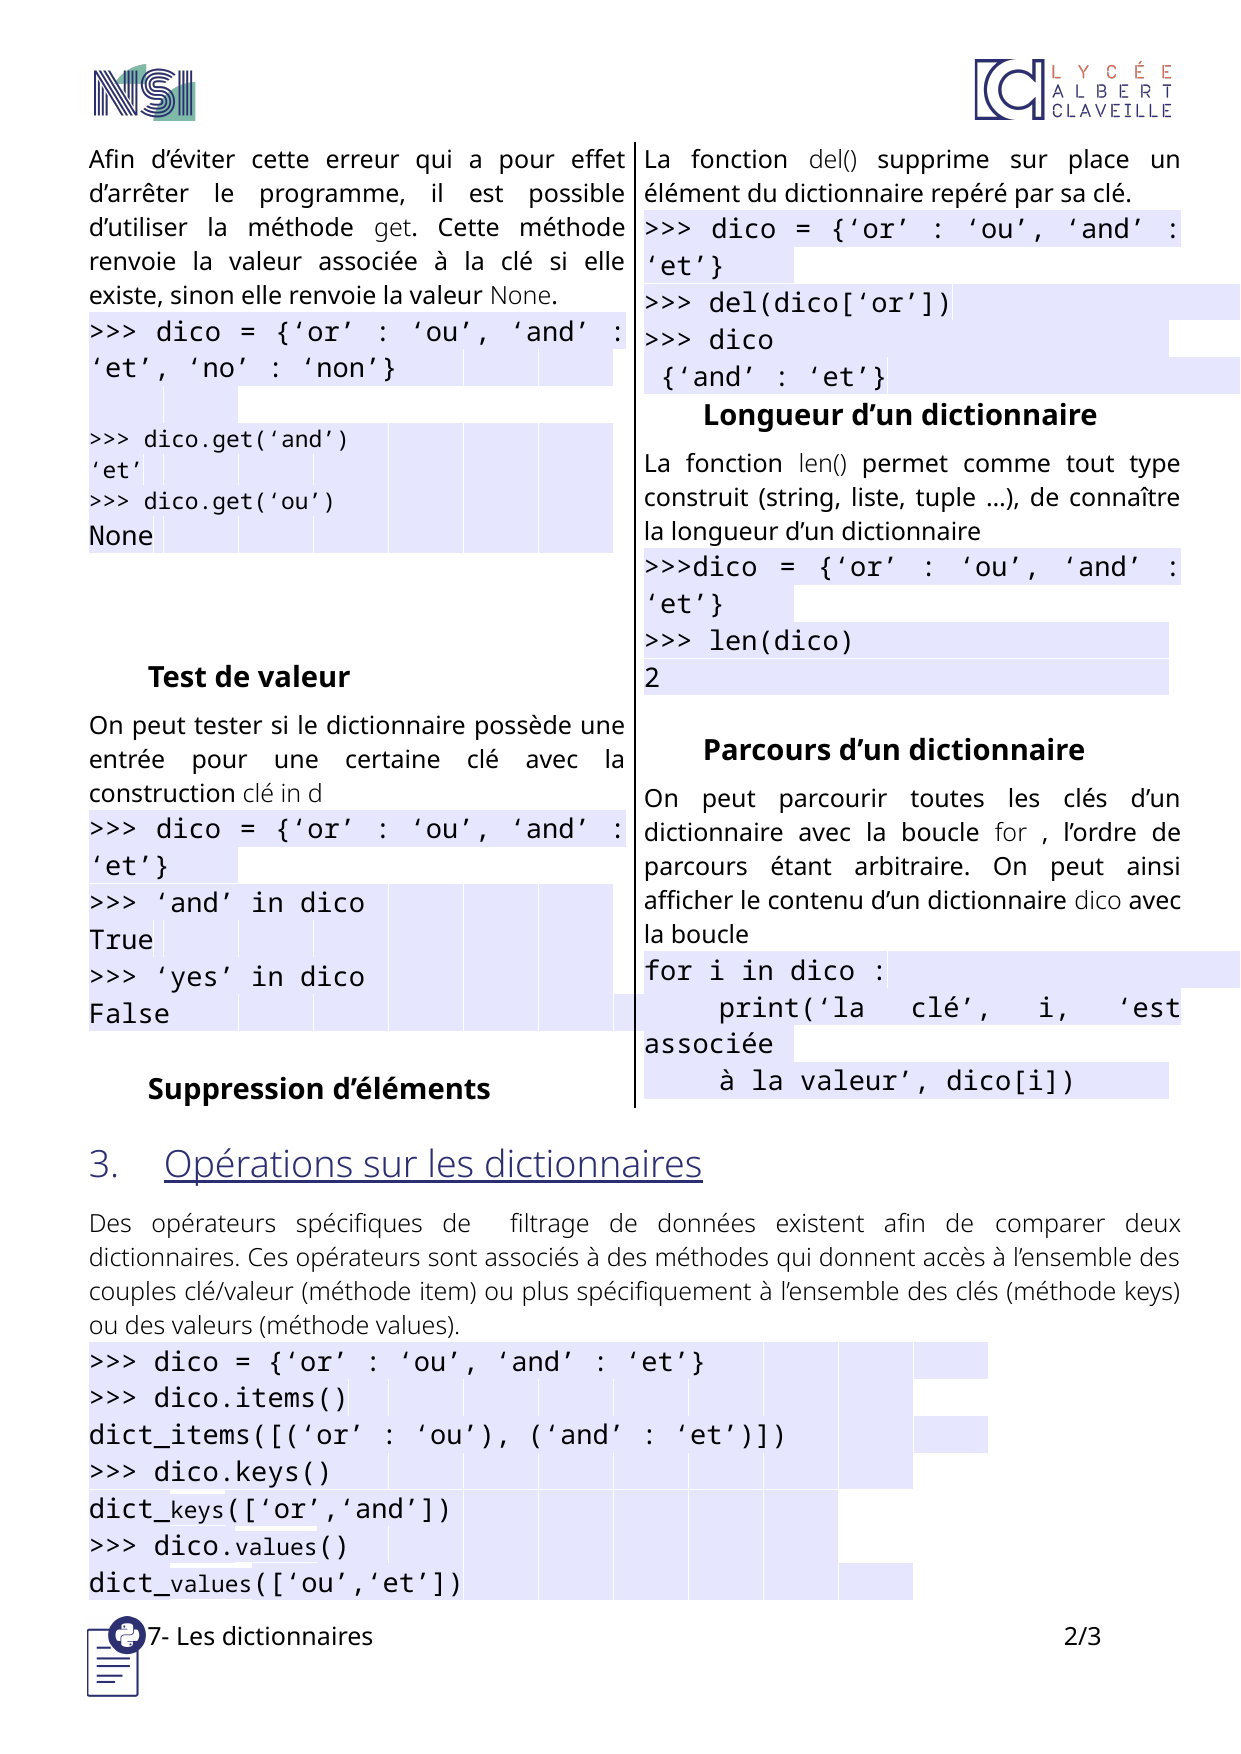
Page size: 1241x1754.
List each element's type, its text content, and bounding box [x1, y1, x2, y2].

text >>> dico.values() [838, 1526, 1181, 1563]
subtitle Opérations sur les dictionnaires [88, 1137, 1181, 1188]
picture [974, 59, 1172, 120]
text à la valeur’, dico[i]) [1169, 1062, 1181, 1099]
text >>> dico.values() [235, 1526, 317, 1563]
text On peut tester si le dictionnaire possède une entrée pour une certaine clé avec la construction clé in d [88, 708, 626, 810]
subtitle Parcours d’un dictionnaire [703, 729, 1181, 769]
text 2 [644, 658, 1181, 695]
text >>> dico.get(‘and’) [88, 423, 626, 454]
text La fonction len() permet comme tout type construit (string, liste, tuple …), de connaître la longueur d’un dictionnaire [644, 446, 1181, 548]
text print(‘la clé’, i, ‘est associée [794, 1025, 1181, 1062]
text dict_values([‘ou’,‘et’]) [170, 1563, 252, 1600]
text La fonction del() supprime sur place un élément du dictionnaire repéré par sa clé. [644, 142, 1181, 210]
picture [87, 1616, 146, 1697]
subtitle Test de valeur [148, 656, 626, 696]
text dict_values([‘ou’,‘et’]) [913, 1563, 1181, 1600]
text >>> dico = {‘or’ : ‘ou’, ‘and’ : ‘et’} [238, 847, 626, 883]
text None [613, 516, 626, 553]
text >>> dico.get(‘ou’) [88, 485, 626, 516]
text dict_items([(‘or’ : ‘ou’), (‘and’ : ‘et’)]) [988, 1416, 1181, 1453]
text >>> len(dico) [1169, 622, 1181, 658]
subtitle Suppression d’éléments [148, 1068, 626, 1108]
text >>> dico [1169, 320, 1181, 357]
picture [94, 64, 196, 121]
text >>> dico.keys() [913, 1453, 1181, 1489]
text >>> ‘yes’ in dico [613, 957, 626, 994]
text Des opérateurs spécifiques de filtrage de données existent afin de comparer deux dictionnaires. Ces opérateurs sont associés à des méthodes qui donnent accès à l’ensemble des couples clé/valeur (méthode item) ou plus spécifiquement à l’ensemble des clés (méthode keys) ou des valeurs (méthode values). [88, 1206, 1181, 1342]
text On peut parcourir toutes les clés d’un dictionnaire avec la boucle for , l’ordre de parcours étant arbitraire. On peut ainsi afficher le contenu d’un dictionnaire dico avec la boucle [644, 781, 1181, 951]
text >>> dico = {‘or’ : ‘ou’, ‘and’ : ‘et’, ‘no’ : ‘non’} [238, 349, 626, 423]
text >>> dico = {‘or’ : ‘ou’, ‘and’ : ‘et’} [988, 1342, 1181, 1379]
text True [613, 920, 626, 957]
text >>> dico.items() [913, 1379, 1181, 1416]
text >>> ‘and’ in dico [88, 883, 626, 920]
text ‘et’ [88, 454, 626, 485]
text Afin d’éviter cette erreur qui a pour effet d’arrêter le programme, il est possible d’utiliser la méthode get. Cette méthode renvoie la valeur associée à la clé si elle existe, sinon elle renvoie la valeur None. [88, 142, 626, 312]
text dict_keys([‘or’,‘and’]) [88, 1489, 1181, 1526]
subtitle Longueur d’un dictionnaire [703, 394, 1181, 434]
text >>>dico = {‘or’ : ‘ou’, ‘and’ : ‘et’} [794, 585, 1181, 622]
text >>> dico = {‘or’ : ‘ou’, ‘and’ : ‘et’} [794, 247, 1181, 283]
